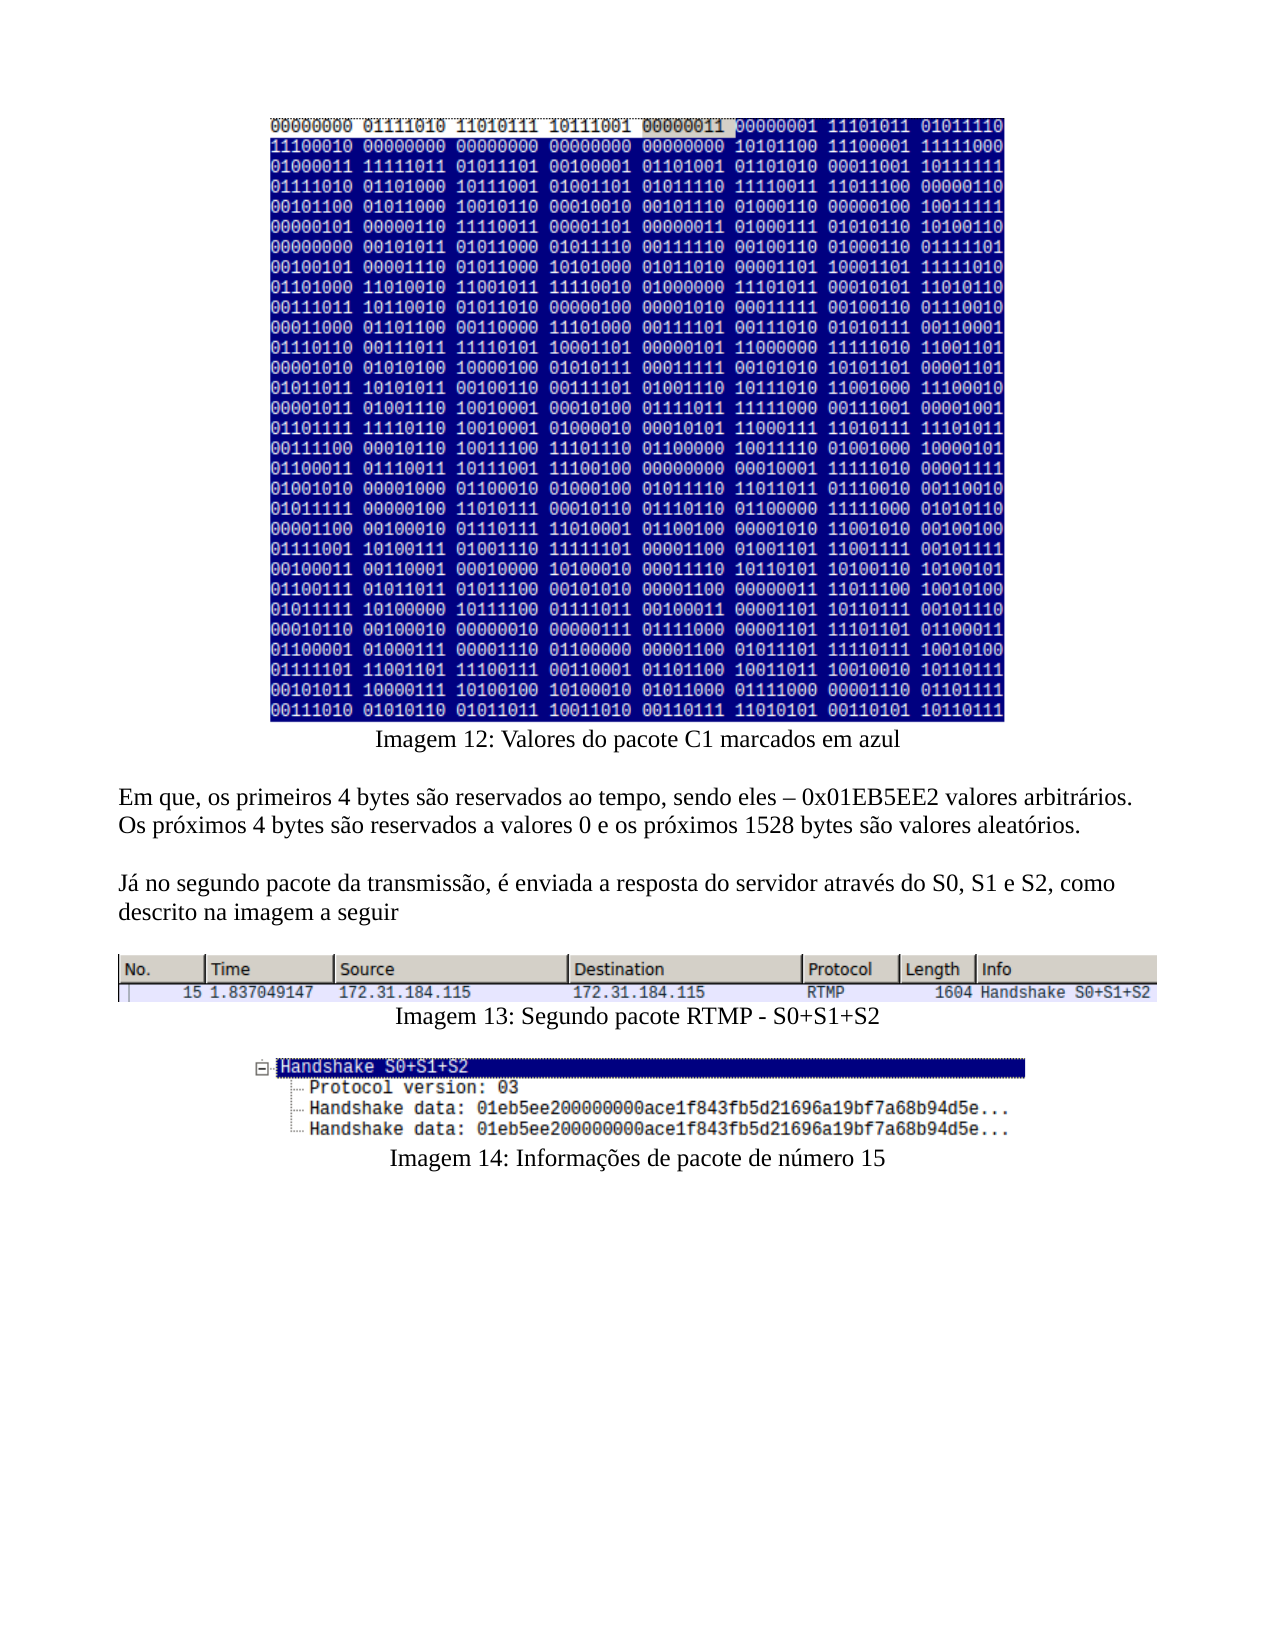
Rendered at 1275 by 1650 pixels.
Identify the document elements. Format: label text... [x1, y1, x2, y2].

picture [250, 1058, 1025, 1144]
text Em que, os primeiros 4 bytes são reservados ao tempo, sendo eles – 0x01EB5EE2 valores arbitrários. Os próximos 4 bytes são reservados a valores 0 e os próximos 1528 bytes são valores aleatórios. [118, 782, 1157, 839]
text Imagem 14: Informações de pacote de número 15 [118, 1059, 1157, 1172]
text Já no segundo pacote da transmissão, é enviada a resposta do servidor através do S0, S1 e S2, como descrito na imagem a seguir [118, 868, 1157, 925]
text Imagem 12: Valores do pacote C1 marcados em azul [118, 118, 1157, 753]
picture [269, 118, 1006, 725]
text Imagem 13: Segundo pacote RTMP - S0+S1+S2 [118, 1002, 1157, 1030]
picture [118, 954, 1157, 1002]
